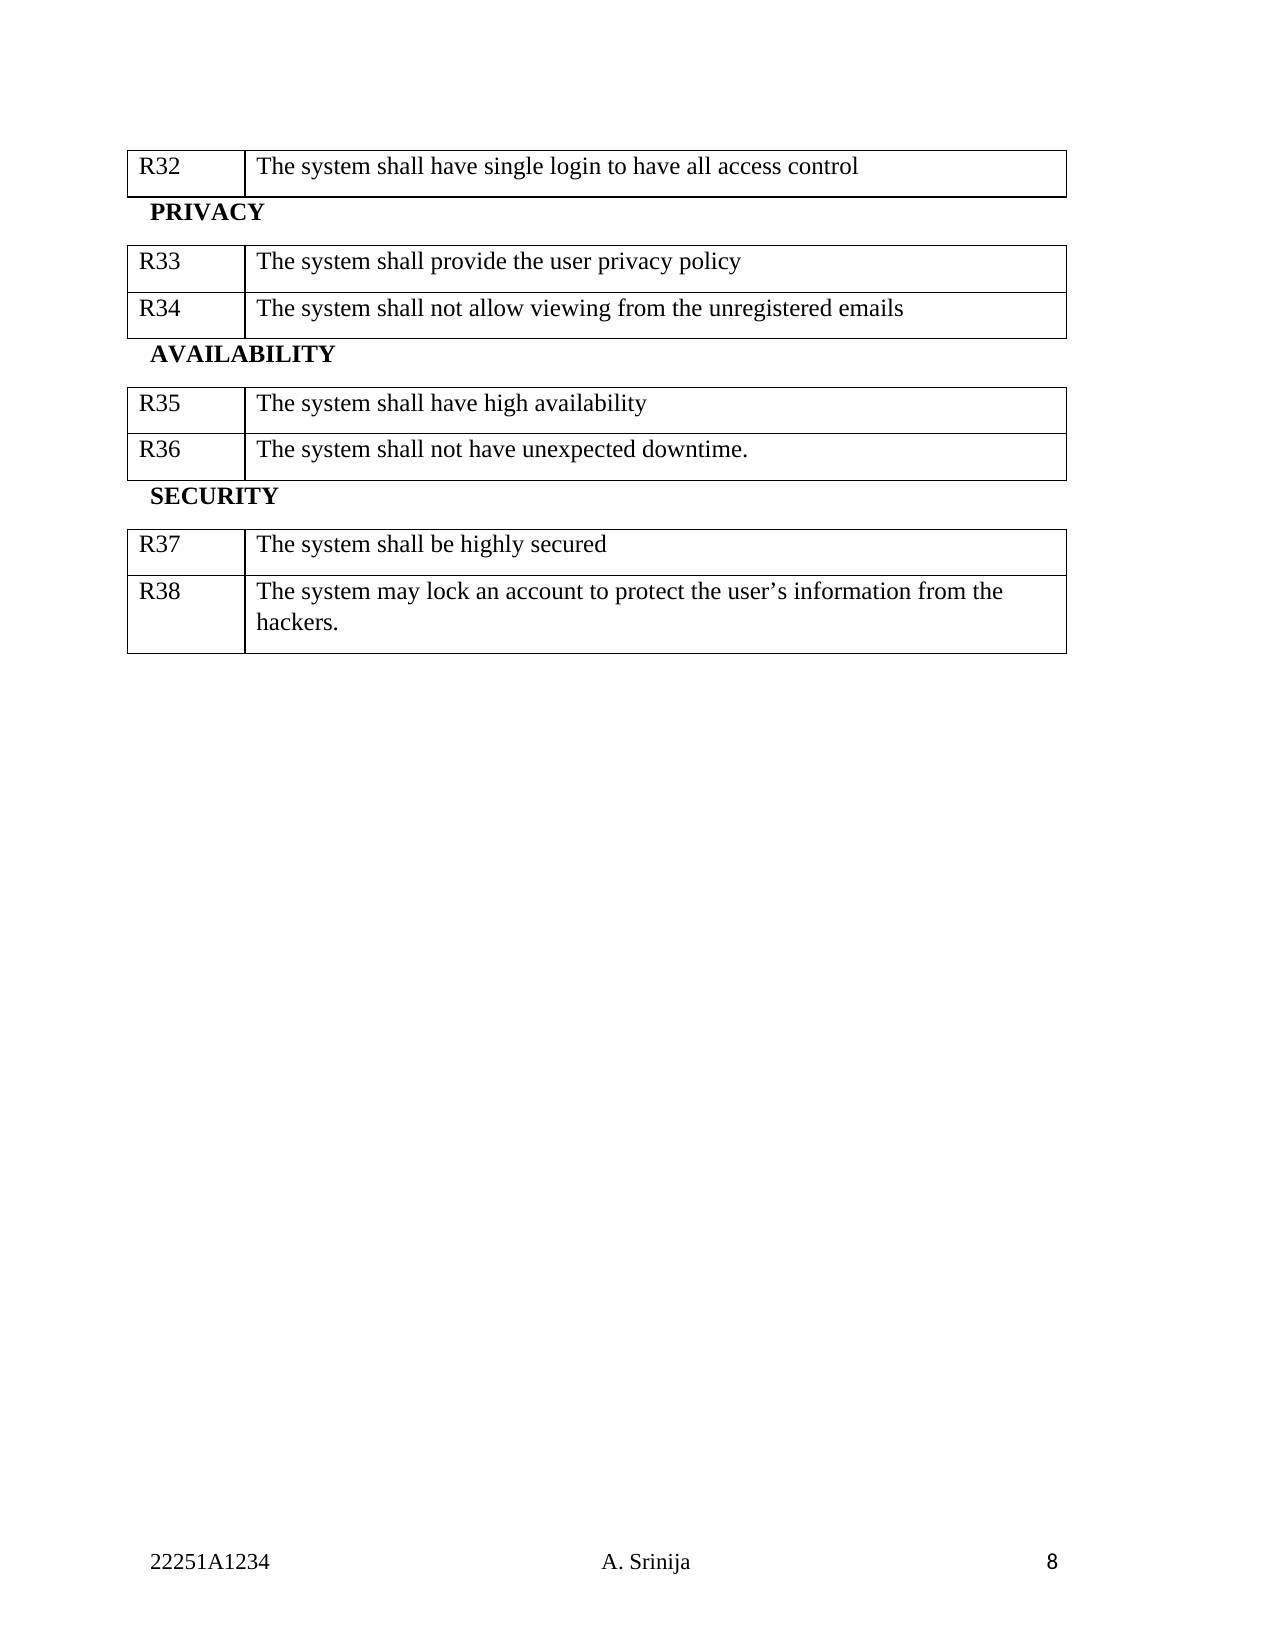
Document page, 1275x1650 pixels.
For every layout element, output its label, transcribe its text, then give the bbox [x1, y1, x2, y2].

table_header R35 [128, 388, 244, 433]
table_cell The system shall not have unexpected downtime. [246, 434, 1066, 480]
text PRIVACY [150, 197, 1125, 226]
table_cell R36 [128, 434, 244, 480]
table_header R37 [128, 530, 244, 575]
table_cell The system shall not allow viewing from the unregistered emails [246, 293, 1066, 338]
table_header R33 [128, 246, 244, 292]
table_cell R34 [128, 293, 244, 338]
table_cell R32 [128, 151, 244, 196]
table_cell R38 [128, 576, 244, 652]
table_cell The system may lock an account to protect the user’s information from the hackers. [246, 576, 1066, 652]
text SECURITY [150, 481, 1125, 509]
table_header The system shall be highly secured [246, 530, 1066, 575]
table_cell The system shall have single login to have all access control [246, 151, 1066, 196]
table_header The system shall provide the user privacy policy [246, 246, 1066, 292]
text AVAILABILITY [150, 339, 1125, 368]
table_header The system shall have high availability [246, 388, 1066, 433]
